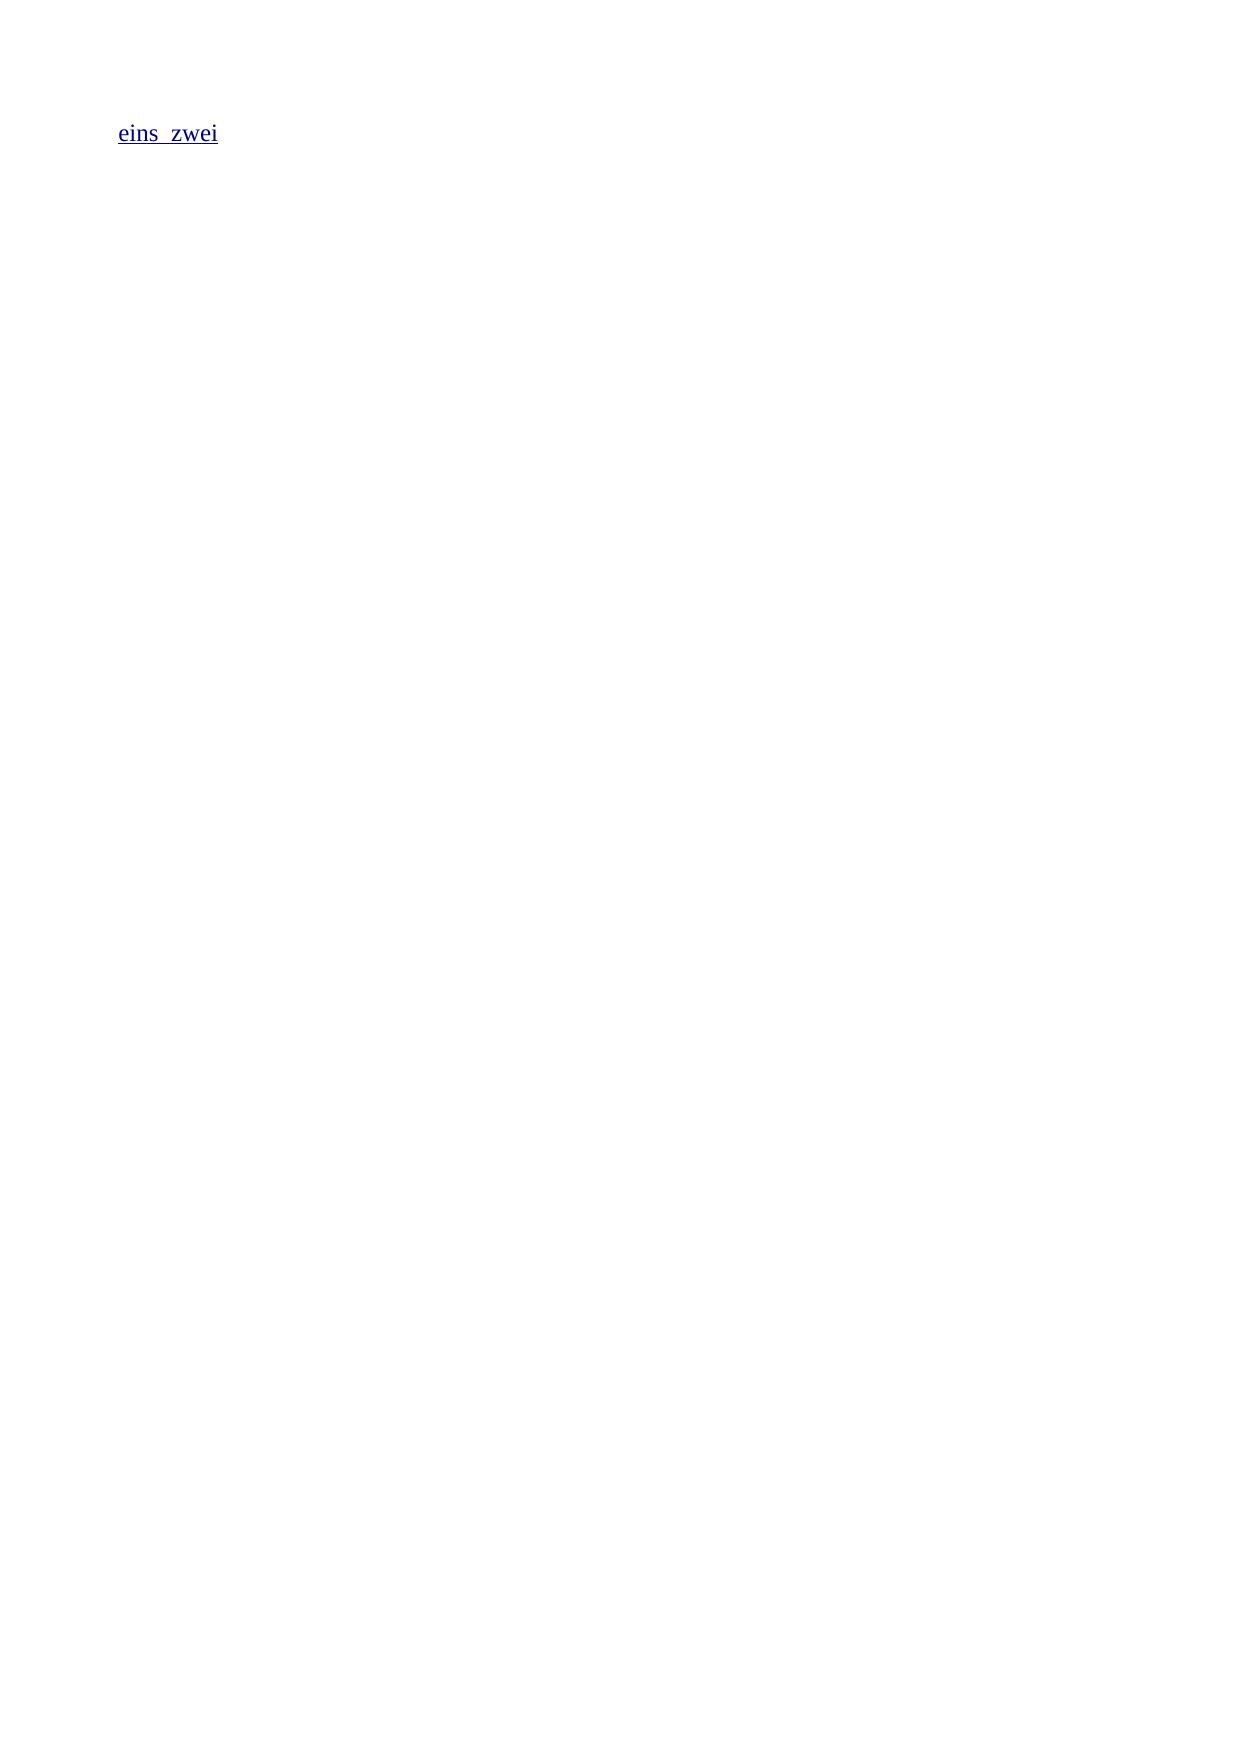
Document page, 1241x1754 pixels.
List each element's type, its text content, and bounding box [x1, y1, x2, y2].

text eins zwei [118, 118, 1122, 147]
